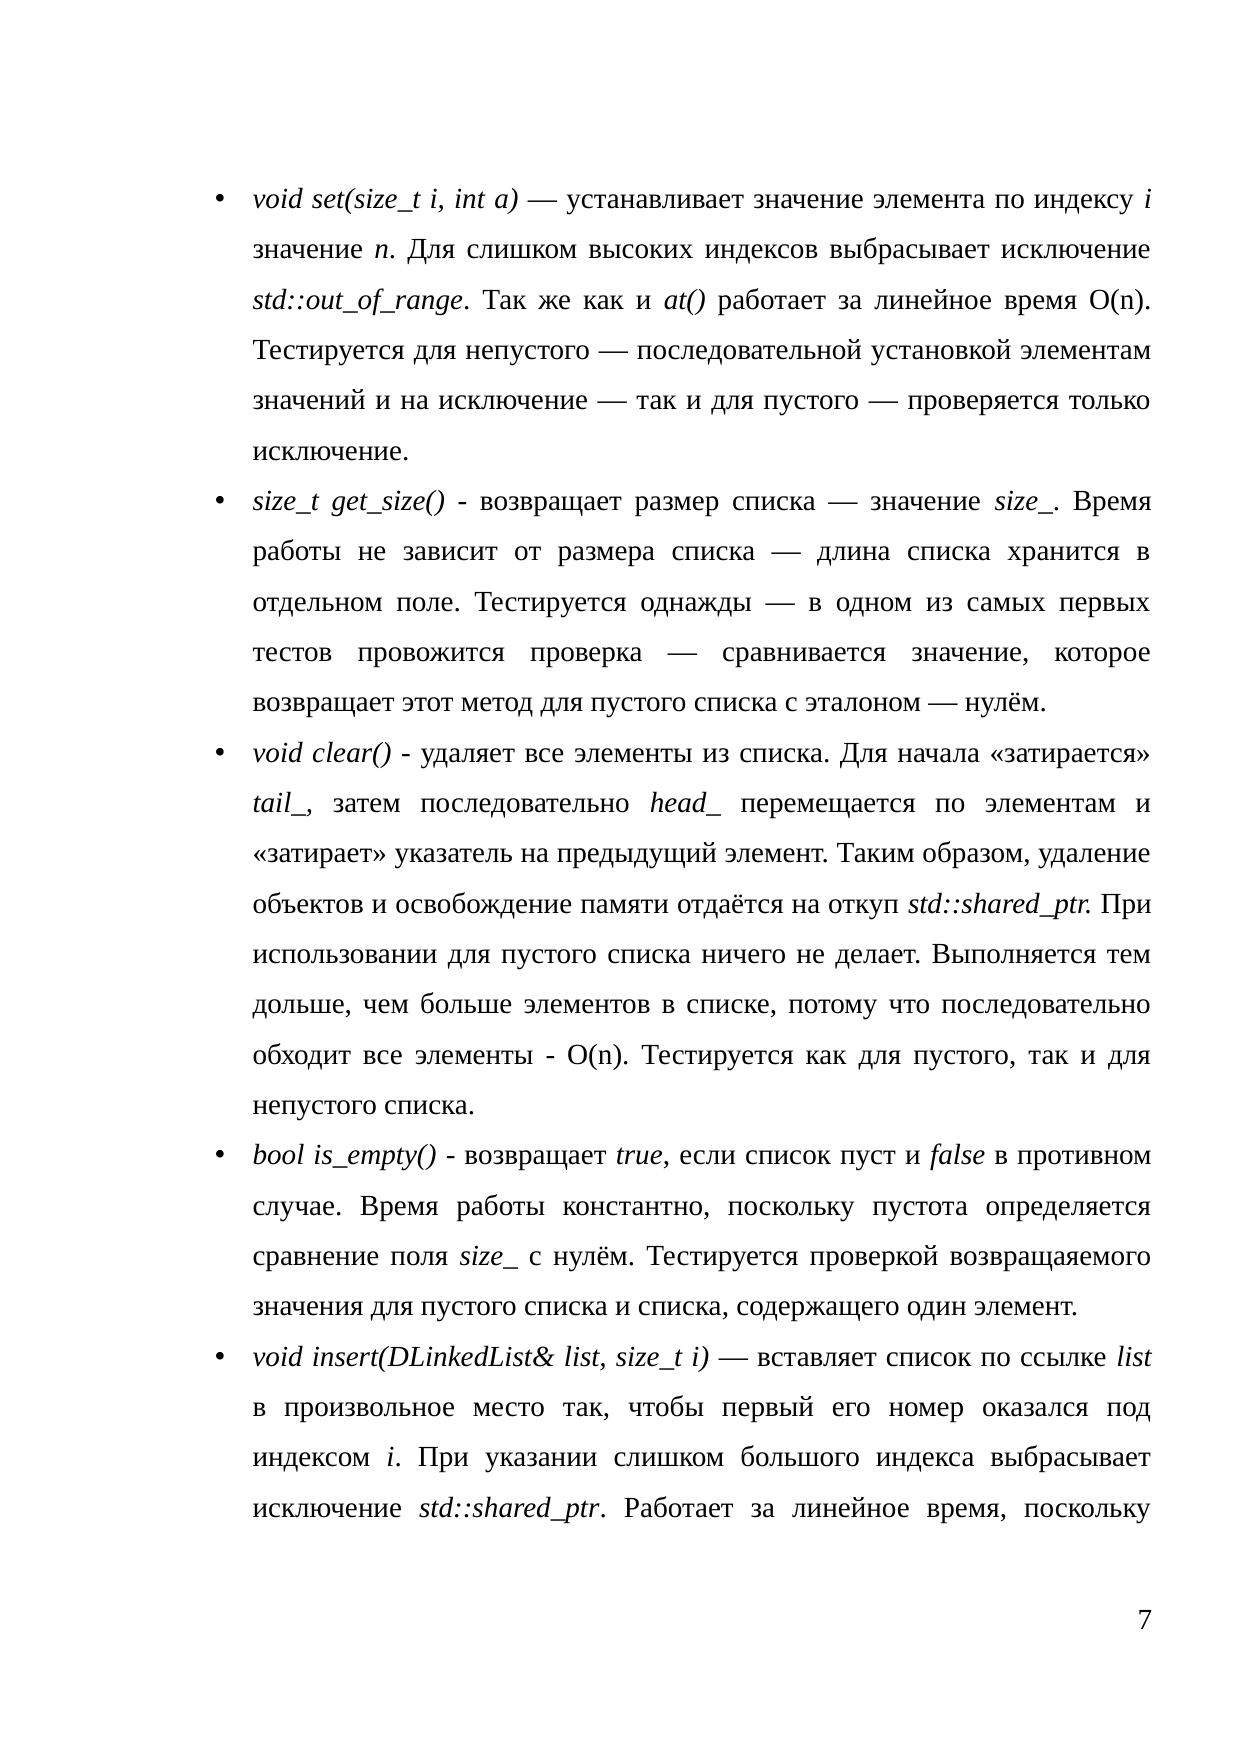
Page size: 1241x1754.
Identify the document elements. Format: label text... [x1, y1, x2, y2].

list size_t get_size() - возвращает размер списка — значение size_. Время работы не зависит от размера списка — длина списка хранится в отдельном поле. Тестируется однажды — в одном из самых первых тестов провожится проверка — сравнивается значение, которое возвращает этот метод для пустого списка с эталоном — нулём. [215, 483, 1152, 718]
list void clear() - удаляет все элементы из списка. Для начала «затирается» tail_, затем последовательно head_ перемещается по элементам и «затирает» указатель на предыдущий элемент. Таким образом, удаление объектов и освобождение памяти отдаётся на откуп std::shared_ptr. При использовании для пустого списка ничего не делает. Выполняется тем дольше, чем больше элементов в списке, потому что последовательно обходит все элементы - O(n). Тестируется как для пустого, так и для непустого списка. [215, 735, 1152, 1121]
list void insert(DLinkedList& list, size_t i) — вставляет список по ссылке list в произвольное место так, чтобы первый его номер оказался под индексом i. При указании слишком большого индекса выбрасывает исключение std::shared_ptr. Работает за линейное время, поскольку [215, 1339, 1152, 1523]
list void set(size_t i, int a) — устанавливает значение элемента по индексу i значение n. Для слишком высоких индексов выбрасывает исключение std::out_of_range. Так же как и at() работает за линейное время O(n). Тестируется для непустого — последовательной установкой элементам значений и на исключение — так и для пустого — проверяется только исключение. [215, 181, 1152, 466]
list bool is_empty() - возвращает true, если список пуст и false в противном случае. Время работы константно, поскольку пустота определяется сравнение поля size_ с нулём. Тестируется проверкой возвращаяемого значения для пустого списка и списка, содержащего один элемент. [215, 1137, 1152, 1322]
